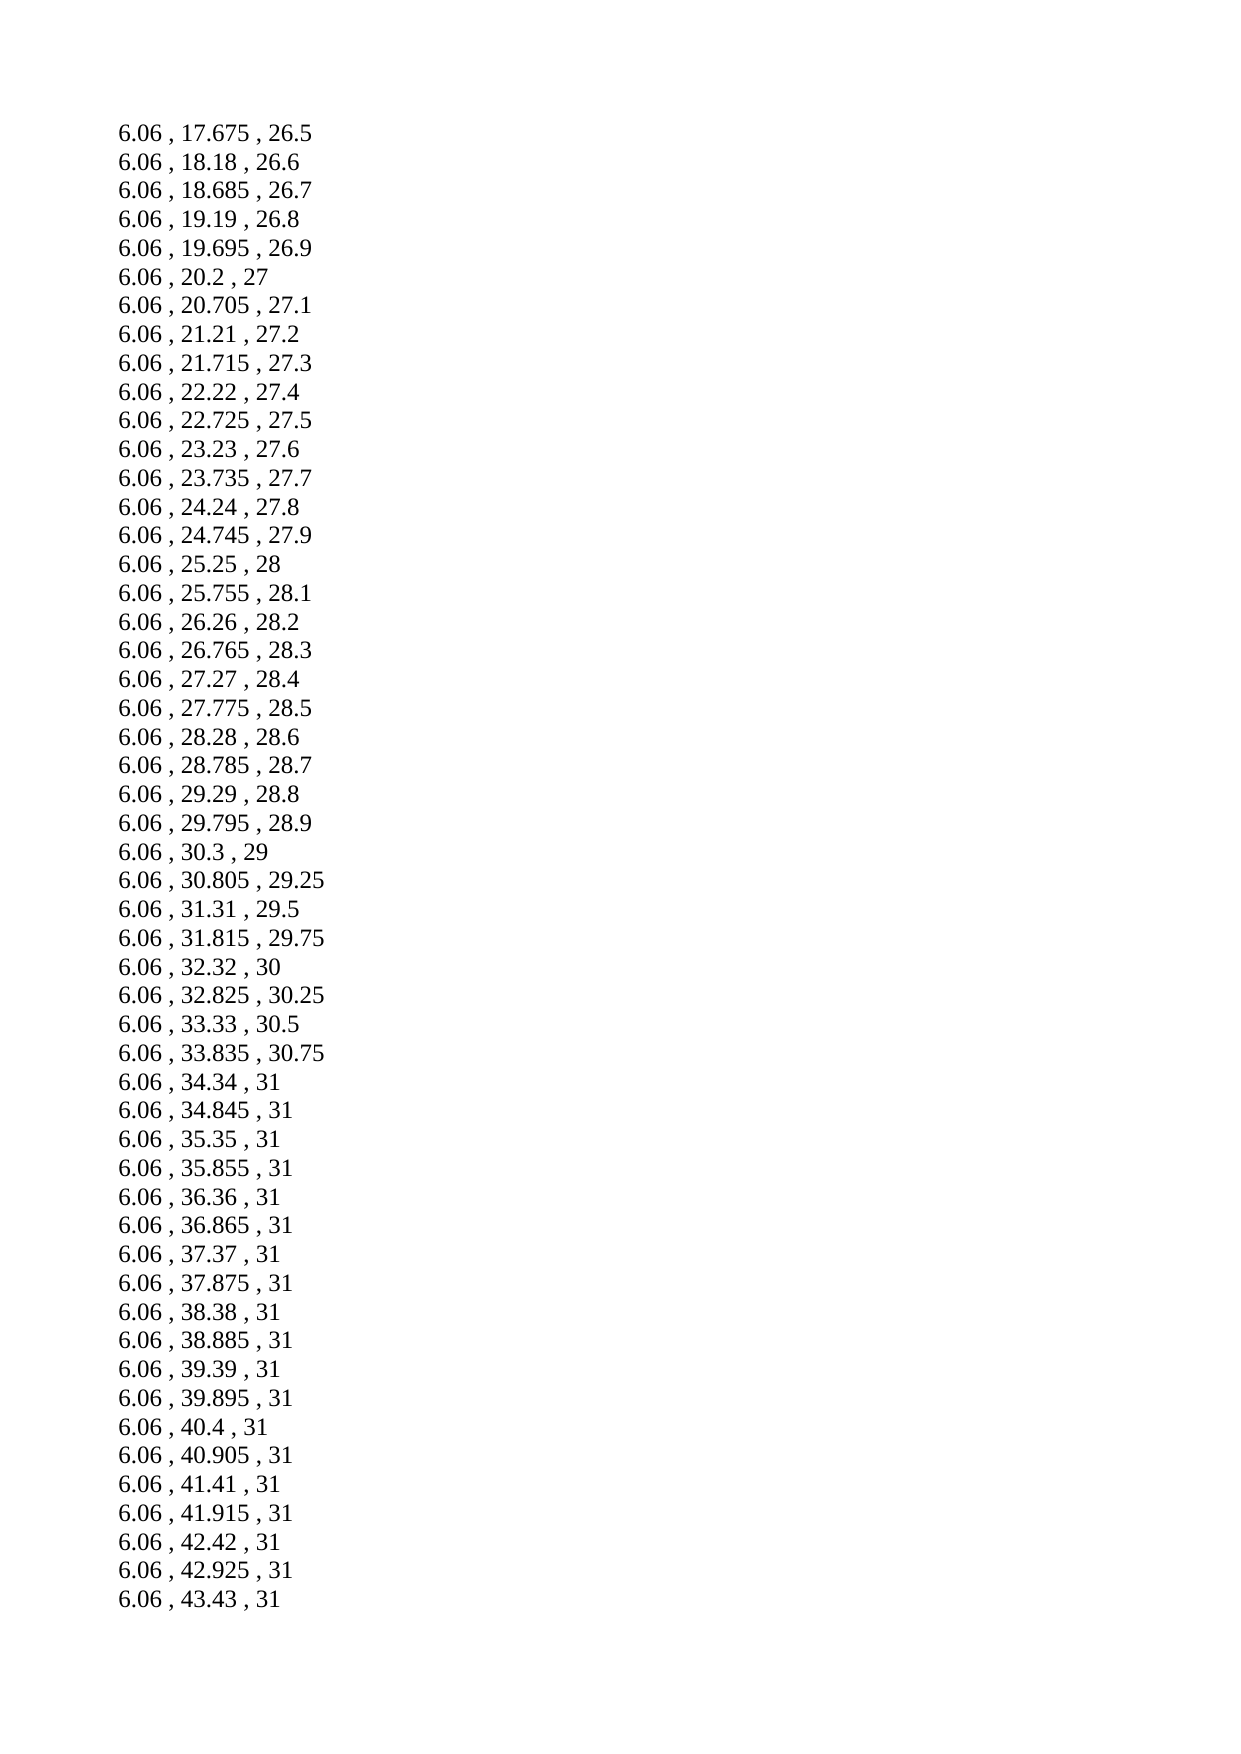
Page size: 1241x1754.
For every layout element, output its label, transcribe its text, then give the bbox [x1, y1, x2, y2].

text 6.06 , 19.19 , 26.8 [118, 204, 1122, 233]
text 6.06 , 39.39 , 31 [118, 1354, 1122, 1383]
text 6.06 , 20.2 , 27 [118, 262, 1122, 291]
text 6.06 , 30.805 , 29.25 [118, 866, 1122, 894]
text 6.06 , 34.845 , 31 [118, 1096, 1122, 1124]
text 6.06 , 43.43 , 31 [118, 1584, 1122, 1613]
text 6.06 , 41.915 , 31 [118, 1498, 1122, 1527]
text 6.06 , 38.885 , 31 [118, 1326, 1122, 1354]
text 6.06 , 40.4 , 31 [118, 1412, 1122, 1441]
text 6.06 , 27.775 , 28.5 [118, 693, 1122, 722]
text 6.06 , 32.825 , 30.25 [118, 981, 1122, 1009]
text 6.06 , 36.36 , 31 [118, 1182, 1122, 1211]
text 6.06 , 28.28 , 28.6 [118, 722, 1122, 751]
text 6.06 , 24.745 , 27.9 [118, 521, 1122, 549]
text 6.06 , 26.26 , 28.2 [118, 607, 1122, 636]
text 6.06 , 22.22 , 27.4 [118, 377, 1122, 406]
text 6.06 , 35.35 , 31 [118, 1124, 1122, 1153]
text 6.06 , 40.905 , 31 [118, 1441, 1122, 1469]
text 6.06 , 18.18 , 26.6 [118, 147, 1122, 176]
text 6.06 , 25.25 , 28 [118, 549, 1122, 578]
text 6.06 , 26.765 , 28.3 [118, 636, 1122, 664]
text 6.06 , 38.38 , 31 [118, 1297, 1122, 1326]
text 6.06 , 19.695 , 26.9 [118, 233, 1122, 262]
text 6.06 , 37.37 , 31 [118, 1239, 1122, 1268]
text 6.06 , 39.895 , 31 [118, 1383, 1122, 1412]
text 6.06 , 18.685 , 26.7 [118, 176, 1122, 204]
text 6.06 , 30.3 , 29 [118, 837, 1122, 866]
text 6.06 , 31.31 , 29.5 [118, 894, 1122, 923]
text 6.06 , 35.855 , 31 [118, 1153, 1122, 1182]
text 6.06 , 29.29 , 28.8 [118, 779, 1122, 808]
text 6.06 , 36.865 , 31 [118, 1211, 1122, 1239]
text 6.06 , 23.23 , 27.6 [118, 434, 1122, 463]
text 6.06 , 37.875 , 31 [118, 1268, 1122, 1297]
text 6.06 , 21.715 , 27.3 [118, 348, 1122, 377]
text 6.06 , 27.27 , 28.4 [118, 664, 1122, 693]
text 6.06 , 33.835 , 30.75 [118, 1038, 1122, 1067]
text 6.06 , 25.755 , 28.1 [118, 578, 1122, 607]
text 6.06 , 20.705 , 27.1 [118, 291, 1122, 319]
text 6.06 , 23.735 , 27.7 [118, 463, 1122, 492]
text 6.06 , 42.925 , 31 [118, 1556, 1122, 1584]
text 6.06 , 41.41 , 31 [118, 1469, 1122, 1498]
text 6.06 , 32.32 , 30 [118, 952, 1122, 981]
text 6.06 , 31.815 , 29.75 [118, 923, 1122, 952]
text 6.06 , 33.33 , 30.5 [118, 1009, 1122, 1038]
text 6.06 , 22.725 , 27.5 [118, 406, 1122, 434]
text 6.06 , 42.42 , 31 [118, 1527, 1122, 1556]
text 6.06 , 24.24 , 27.8 [118, 492, 1122, 521]
text 6.06 , 28.785 , 28.7 [118, 751, 1122, 779]
text 6.06 , 29.795 , 28.9 [118, 808, 1122, 837]
text 6.06 , 17.675 , 26.5 [118, 118, 1122, 147]
text 6.06 , 34.34 , 31 [118, 1067, 1122, 1096]
text 6.06 , 21.21 , 27.2 [118, 319, 1122, 348]
